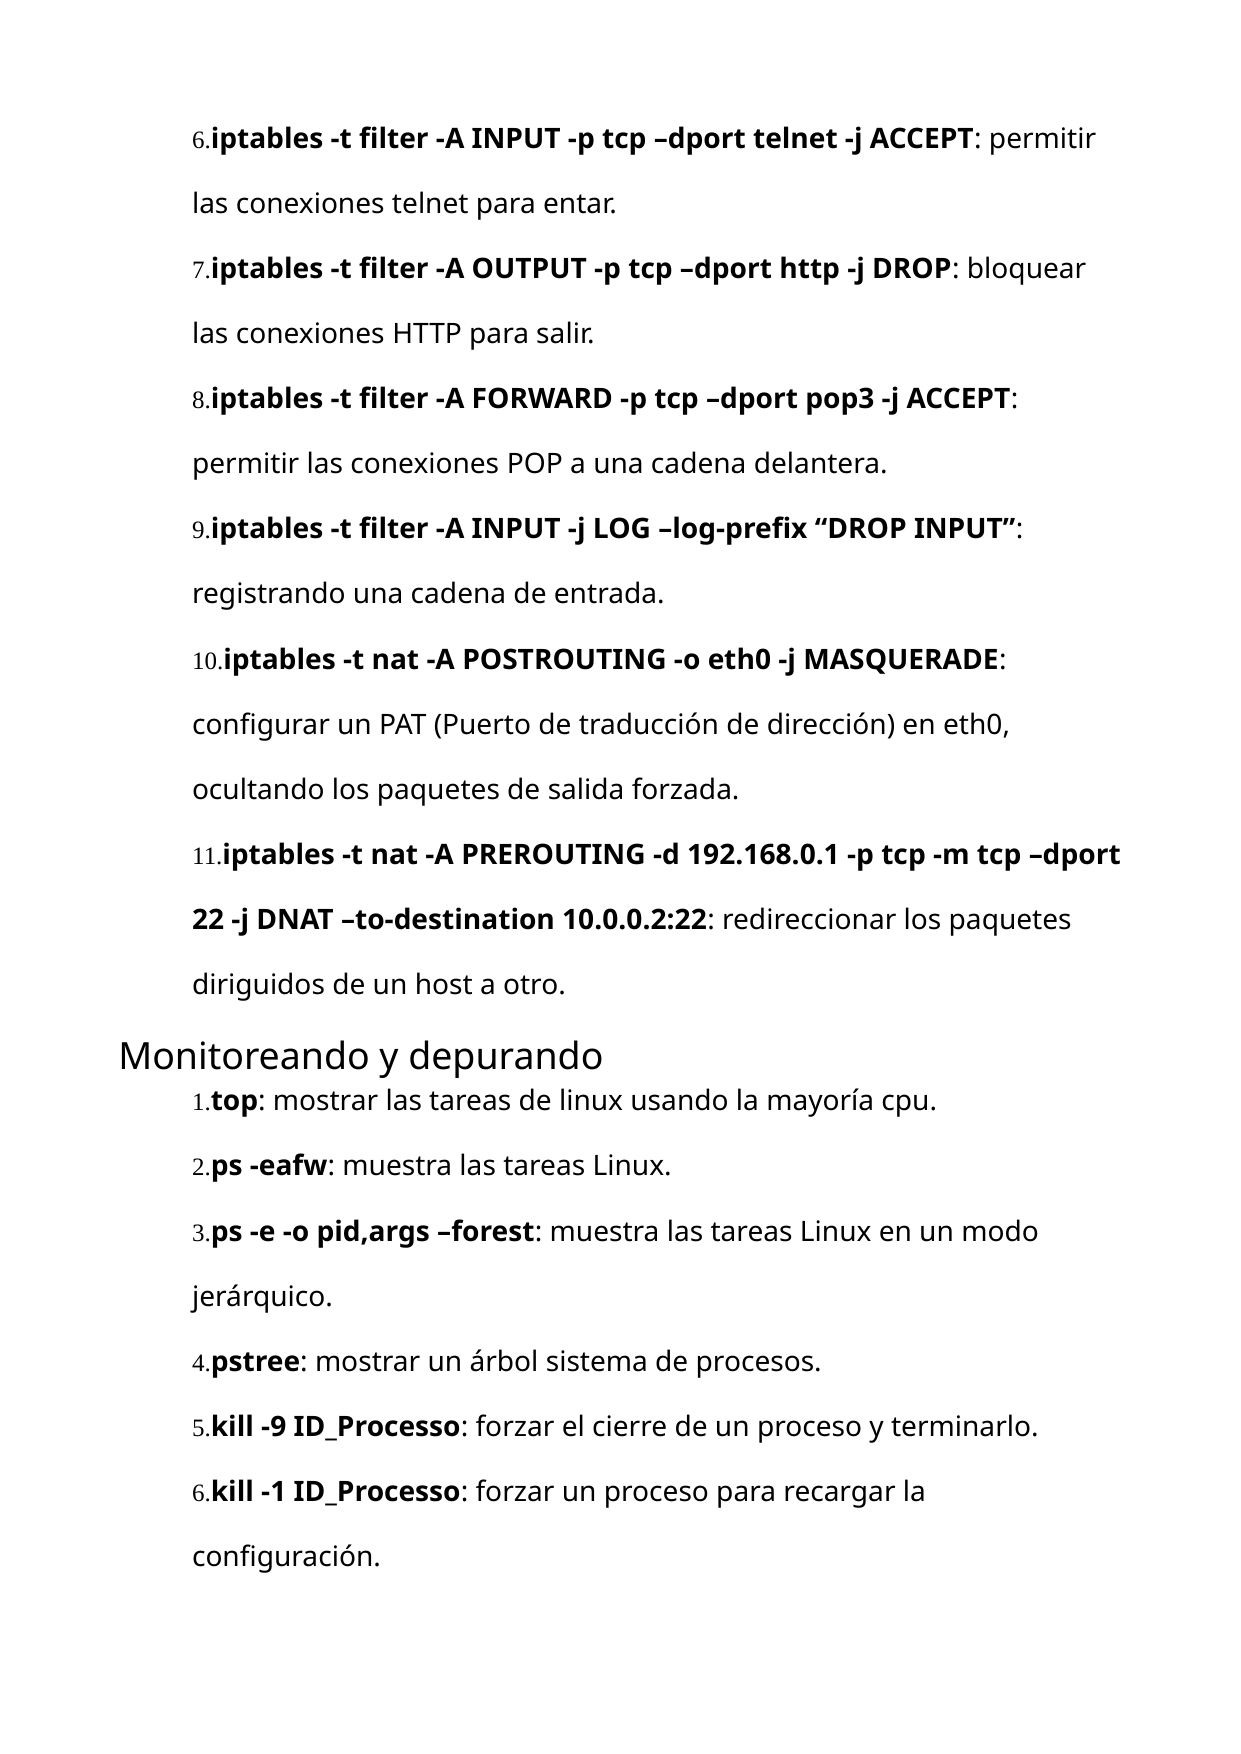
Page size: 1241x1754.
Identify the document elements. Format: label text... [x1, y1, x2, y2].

list iptables -t filter -A FORWARD -p tcp –dport pop3 -j ACCEPT: permitir las conexiones POP a una cadena delantera. [118, 378, 1122, 482]
list kill -9 ID_Processo: forzar el cierre de un proceso y terminarlo. [118, 1406, 1122, 1444]
list iptables -t filter -A OUTPUT -p tcp –dport http -j DROP: bloquear las conexiones HTTP para salir. [118, 248, 1122, 352]
list pstree: mostrar un árbol sistema de procesos. [118, 1341, 1122, 1379]
list iptables -t filter -A INPUT -j LOG –log-prefix “DROP INPUT”: registrando una cadena de entrada. [118, 509, 1122, 612]
list kill -1 ID_Processo: forzar un proceso para recargar la configuración. [118, 1471, 1122, 1575]
list ps -eafw: muestra las tareas Linux. [118, 1146, 1122, 1184]
subtitle Monitoreando y depurando [118, 1029, 1122, 1081]
list iptables -t filter -A INPUT -p tcp –dport telnet -j ACCEPT: permitir las conexiones telnet para entar. [118, 118, 1122, 222]
list top: mostrar las tareas de linux usando la mayoría cpu. [118, 1081, 1122, 1119]
list ps -e -o pid,args –forest: muestra las tareas Linux en un modo jerárquico. [118, 1211, 1122, 1314]
list iptables -t nat -A POSTROUTING -o eth0 -j MASQUERADE: configurar un PAT (Puerto de traducción de dirección) en eth0, ocultando los paquetes de salida forzada. [118, 639, 1122, 807]
list iptables -t nat -A PREROUTING -d 192.168.0.1 -p tcp -m tcp –dport 22 -j DNAT –to-destination 10.0.0.2:22: redireccionar los paquetes diriguidos de un host a otro. [118, 834, 1122, 1003]
